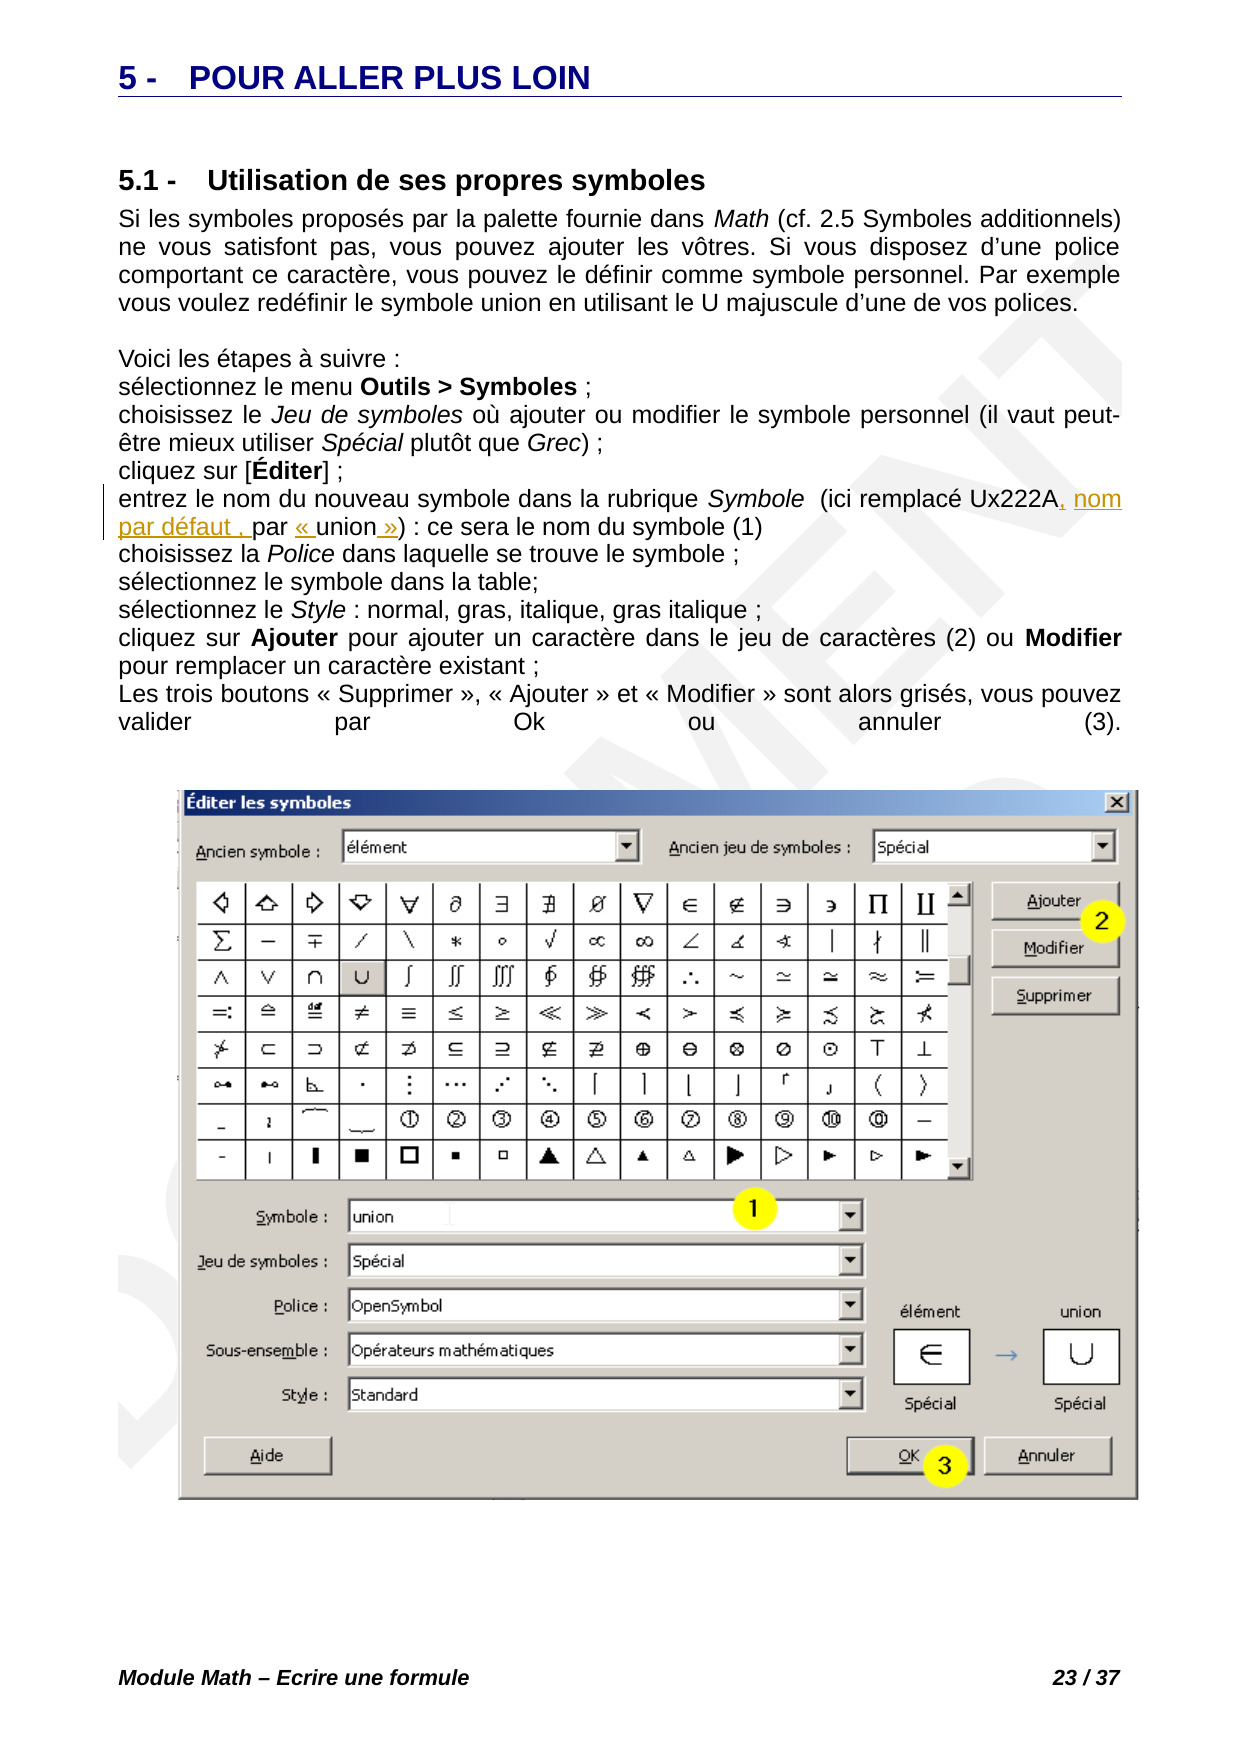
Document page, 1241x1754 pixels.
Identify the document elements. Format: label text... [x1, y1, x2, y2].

text cliquez sur [Éditer] ; [118, 456, 1122, 484]
text sélectionnez le Style : normal, gras, italique, gras italique ; [118, 596, 1122, 624]
text Voici les étapes à suivre : [118, 345, 1122, 373]
text Si les symboles proposés par la palette fournie dans Math (cf. 2.5 Symboles additionnels) ne vous satisfont pas, vous pouvez ajouter les vôtres. Si vous disposez d’une police comportant ce caractère, vous pouvez le définir comme symbole personnel. Par exemple vous voulez redéfinir le symbole union en utilisant le U majuscule d’une de vos polices. [118, 205, 1122, 317]
text entrez le nom du nouveau symbole dans la rubrique Symbole (ici remplacé Ux222A, nom par défaut , par « union ») : ce sera le nom du symbole (1) [118, 484, 1122, 540]
text Les trois boutons « Supprimer », « Ajouter » et « Modifier » sont alors grisés, vous pouvez valider par Ok ou annuler (3). [118, 680, 1122, 763]
subtitle Utilisation de ses propres symboles [118, 164, 1122, 197]
text choisissez le Jeu de symboles où ajouter ou modifier le symbole personnel (il vaut peut-être mieux utiliser Spécial plutôt que Grec) ; [118, 401, 1122, 456]
text choisissez la Police dans laquelle se trouve le symbole ; [118, 540, 1122, 568]
text cliquez sur Ajouter pour ajouter un caractère dans le jeu de caractères (2) ou Modifier pour remplacer un caractère existant ; [118, 624, 1122, 680]
text sélectionnez le menu Outils > Symboles ; [118, 373, 1122, 401]
text sélectionnez le symbole dans la table; [118, 568, 1122, 596]
subtitle Pour aller plus loin [118, 59, 1122, 96]
